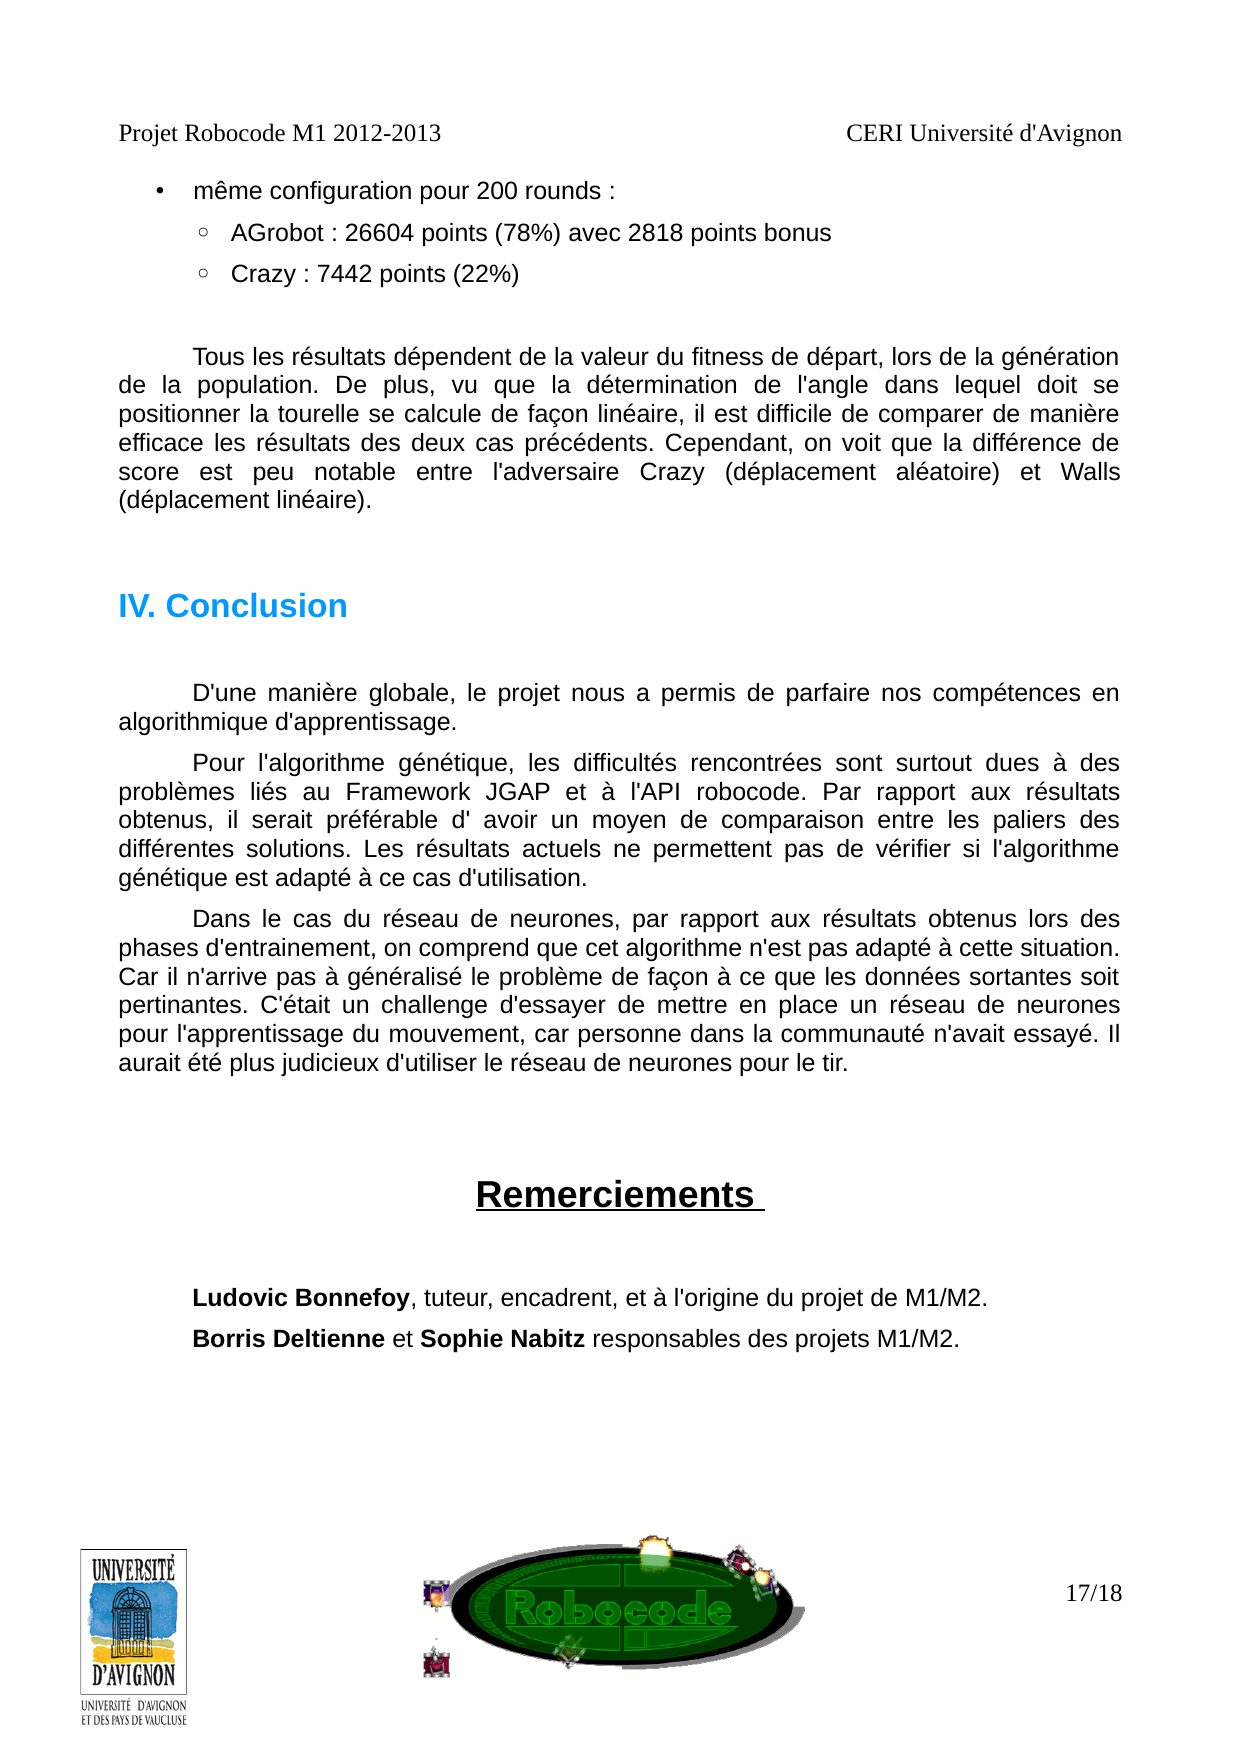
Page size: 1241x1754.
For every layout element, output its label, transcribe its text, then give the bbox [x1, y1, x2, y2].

list Crazy : 7442 points (22%) [193, 259, 1122, 288]
picture [421, 1526, 819, 1680]
list même configuration pour 200 rounds : [156, 176, 1122, 205]
text Borris Deltienne et Sophie Nabitz responsables des projets M1/M2. [118, 1324, 1122, 1353]
text Dans le cas du réseau de neurones, par rapport aux résultats obtenus lors des phases d'entrainement, on comprend que cet algorithme n'est pas adapté à cette situation. Car il n'arrive pas à généralisé le problème de façon à ce que les données sortantes soit pertinantes. C'était un challenge d'essayer de mettre en place un réseau de neurones pour l'apprentissage du mouvement, car personne dans la communauté n'avait essayé. Il aurait été plus judicieux d'utiliser le réseau de neurones pour le tir. [118, 904, 1122, 1077]
text Ludovic Bonnefoy, tuteur, encadrent, et à l'origine du projet de M1/M2. [118, 1283, 1122, 1312]
subtitle Conclusion [118, 586, 1122, 624]
text Remerciements [118, 1172, 1122, 1215]
text Tous les résultats dépendent de la valeur du fitness de départ, lors de la génération de la population. De plus, vu que la détermination de l'angle dans lequel doit se positionner la tourelle se calcule de façon linéaire, il est difficile de comparer de manière efficace les résultats des deux cas précédents. Cependant, on voit que la différence de score est peu notable entre l'adversaire Crazy (déplacement aléatoire) et Walls (déplacement linéaire). [118, 342, 1122, 514]
text Pour l'algorithme génétique, les difficultés rencontrées sont surtout dues à des problèmes liés au Framework JGAP et à l'API robocode. Par rapport aux résultats obtenus, il serait préférable d' avoir un moyen de comparaison entre les paliers des différentes solutions. Les résultats actuels ne permettent pas de vérifier si l'algorithme génétique est adapté à ce cas d'utilisation. [118, 748, 1122, 892]
text D'une manière globale, le projet nous a permis de parfaire nos compétences en algorithmique d'apprentissage. [118, 678, 1122, 736]
list AGrobot : 26604 points (78%) avec 2818 points bonus [193, 218, 1122, 247]
picture [80, 1549, 187, 1736]
